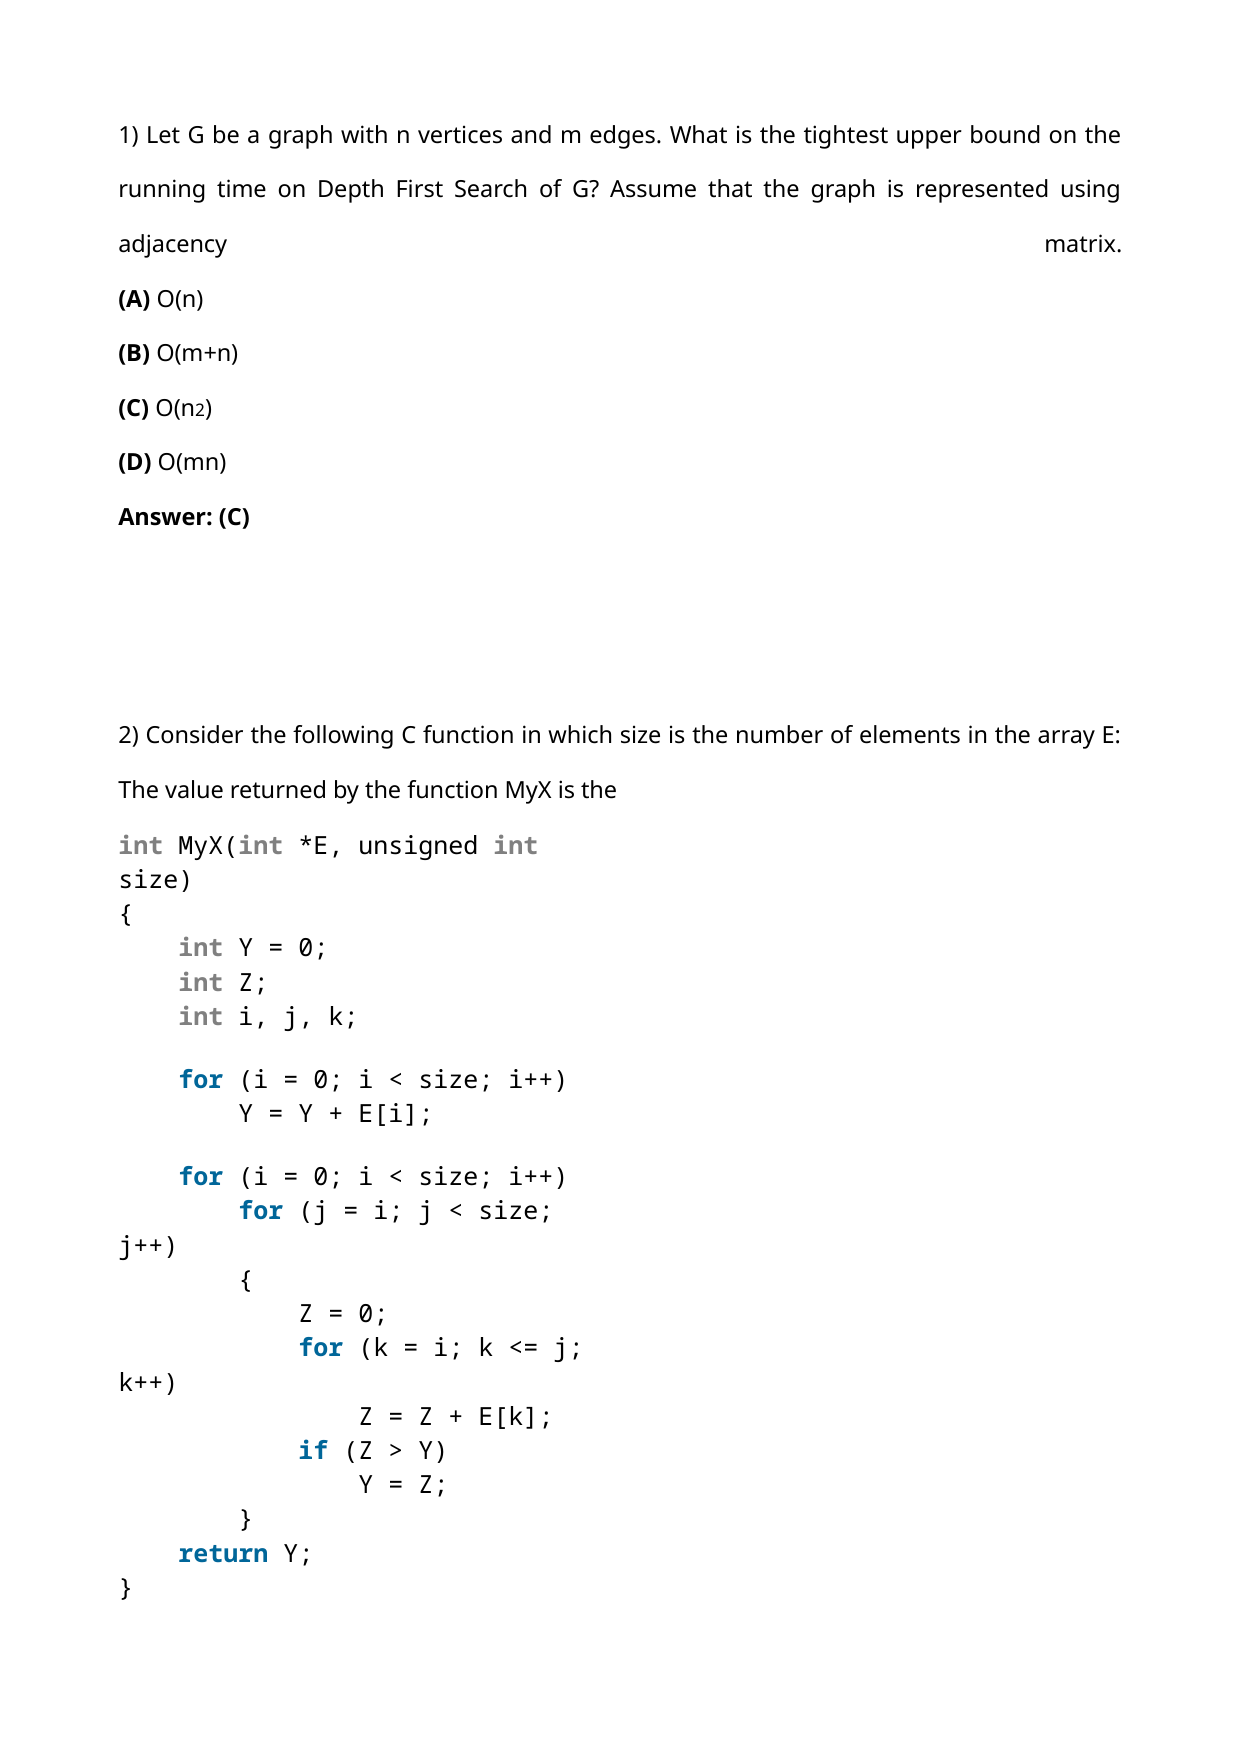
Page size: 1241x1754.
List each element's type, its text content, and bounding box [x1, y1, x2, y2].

text Answer: (C) [118, 500, 1122, 532]
table_header int MyX(int *E, unsigned int size) { int Y = 0; int Z; int i, j, k; for (i = 0; i < size; i++) Y = Y + E[i]; for (i = 0; i < size; i++) for (j = i; j < size; j++) { Z = 0; for (k = i; k <= j; k++) Z = Z + E[k]; if (Z > Y) Y = Z; } return Y; } [118, 828, 597, 1604]
text 2) Consider the following C function in which size is the number of elements in the array E: The value returned by the function MyX is the [118, 664, 1122, 805]
text 1) Let G be a graph with n vertices and m edges. What is the tightest upper bound on the running time on Depth First Search of G? Assume that the graph is represented using adjacency matrix. (A) O(n) (B) O(m+n) (C) O(n2) (D) O(mn) [118, 118, 1122, 478]
